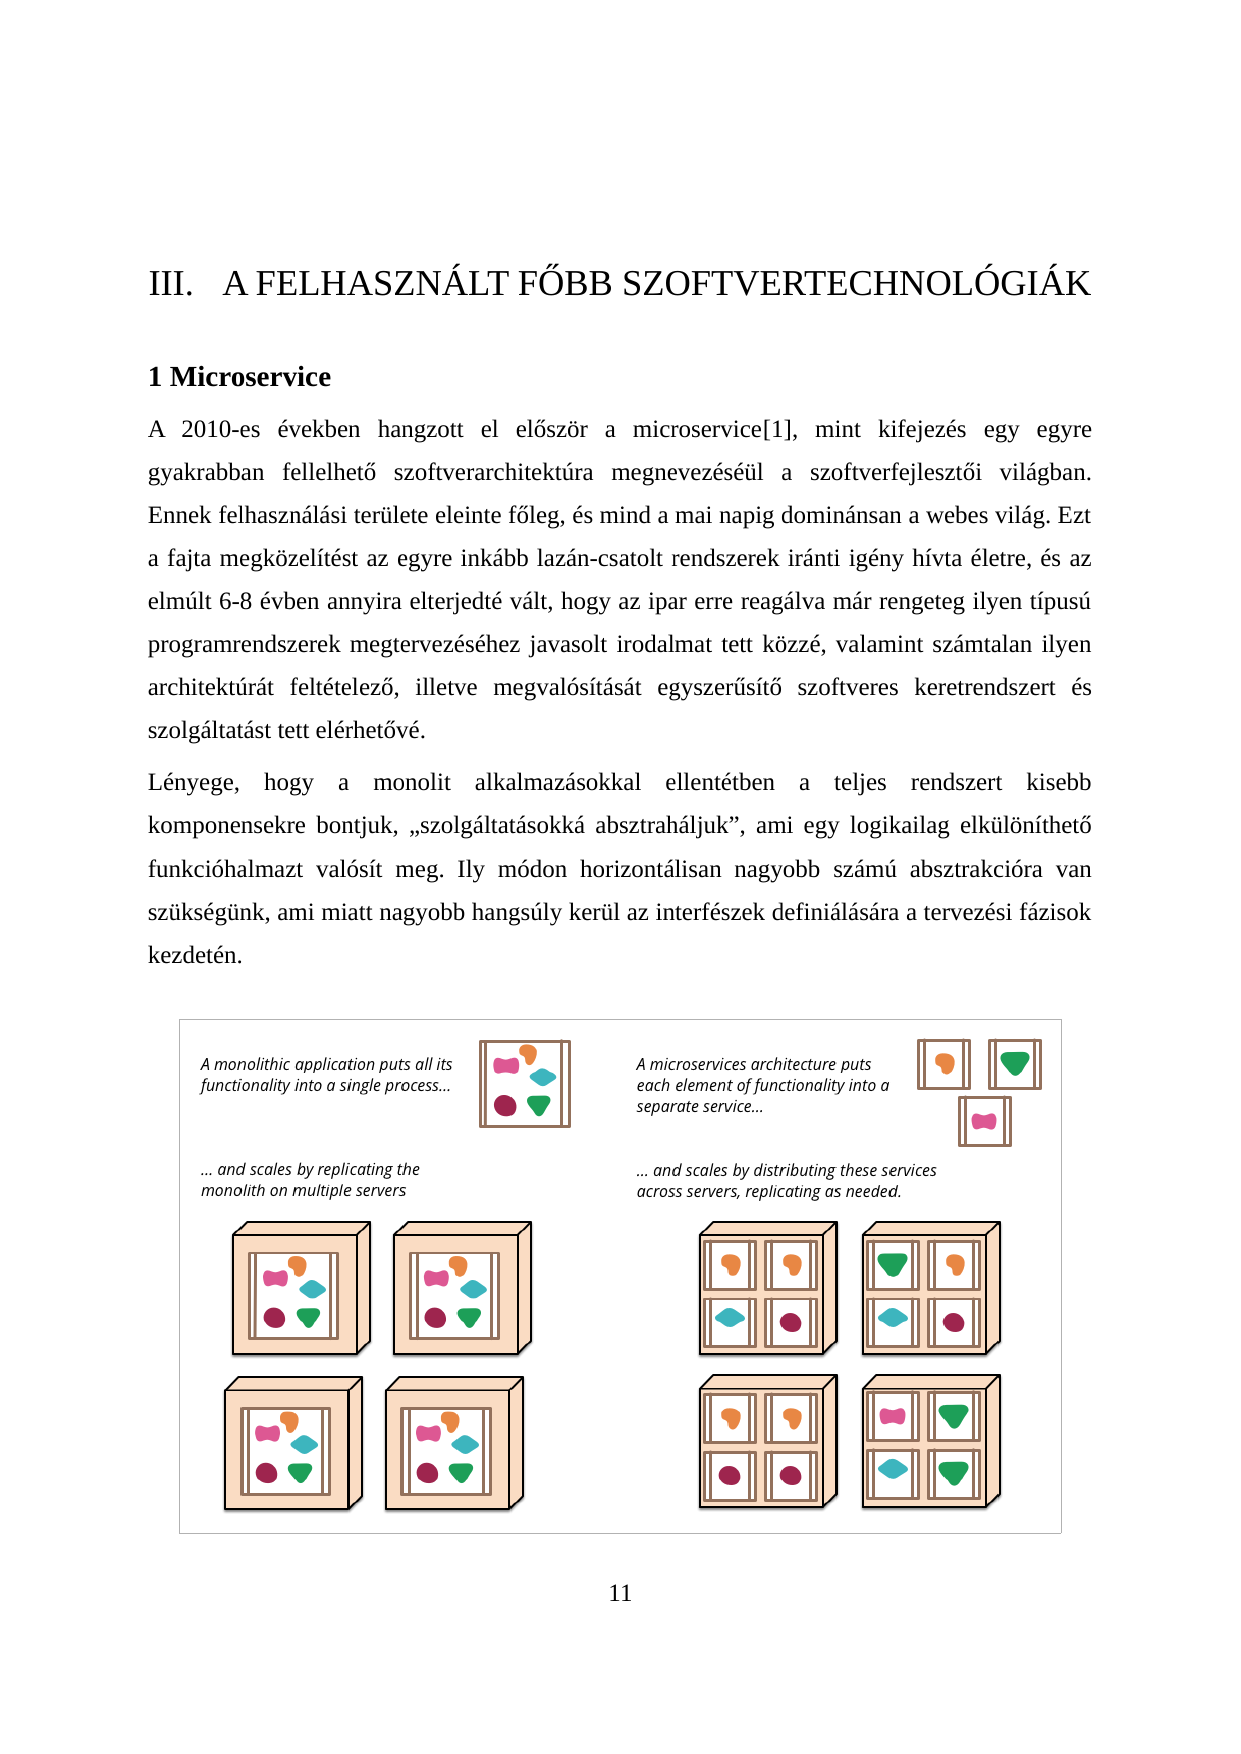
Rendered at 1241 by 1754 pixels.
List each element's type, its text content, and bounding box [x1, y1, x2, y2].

subtitle Microservice [148, 359, 1093, 393]
text Lényege, hogy a monolit alkalmazásokkal ellentétben a teljes rendszert kisebb komponensekre bontjuk, „szolgáltatásokká absztraháljuk”, ami egy logikailag elkülöníthető funkcióhalmazt valósít meg. Ily módon horizontálisan nagyobb számú absztrakcióra van szükségünk, ami miatt nagyobb hangsúly kerül az interfészek definiálására a tervezési fázisok kezdetén. [148, 767, 1093, 969]
picture [187, 1027, 1053, 1525]
subtitle A FELHASZNÁLT FŐBB SZOFTVERTECHNOLÓGIÁK [148, 261, 1093, 303]
text A 2010-es években hangzott el először a microservice[1], mint kifejezés egy egyre gyakrabban fellelhető szoftverarchitektúra megnevezéséül a szoftverfejlesztői világban. Ennek felhasználási területe eleinte főleg, és mind a mai napig dominánsan a webes világ. Ezt a fajta megközelítést az egyre inkább lazán-csatolt rendszerek iránti igény hívta életre, és az elmúlt 6-8 évben annyira elterjedté vált, hogy az ipar erre reagálva már rengeteg ilyen típusú programrendszerek megtervezéséhez javasolt irodalmat tett közzé, valamint számtalan ilyen architektúrát feltételező, illetve megvalósítását egyszerűsítő szoftveres keretrendszert és szolgáltatást tett elérhetővé. [148, 414, 1093, 744]
text [180, 1020, 1061, 1533]
